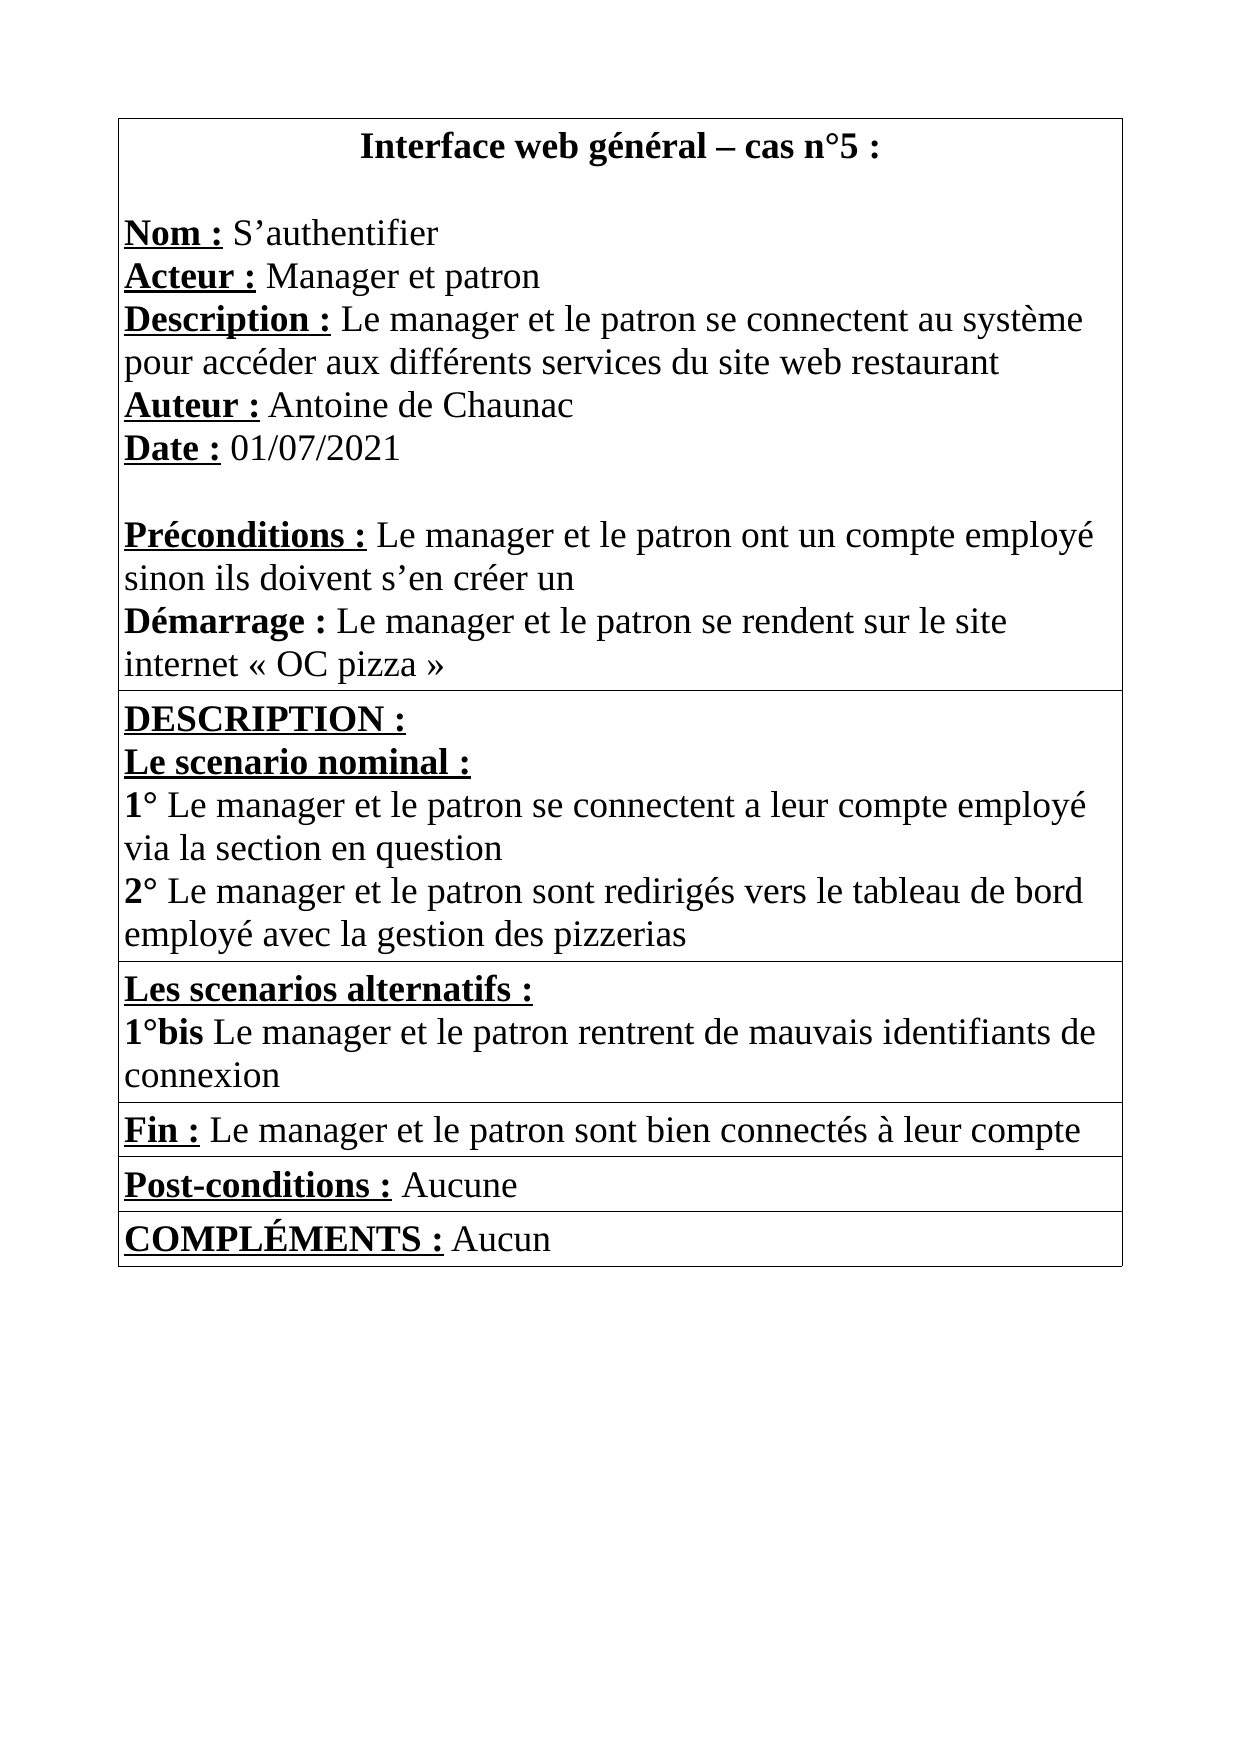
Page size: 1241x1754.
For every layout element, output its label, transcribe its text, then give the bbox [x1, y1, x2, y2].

table_cell DESCRIPTION : Le scenario nominal : 1° Le manager et le patron se connectent a leur compte employé via la section en question 2° Le manager et le patron sont redirigés vers le tableau de bord employé avec la gestion des pizzerias [119, 691, 1122, 961]
table_header Interface web général – cas n°5 : Nom : S’authentifier Acteur : Manager et patron Description : Le manager et le patron se connectent au système pour accéder aux différents services du site web restaurant Auteur : Antoine de Chaunac Date : 01/07/2021 Préconditions : Le manager et le patron ont un compte employé sinon ils doivent s’en créer un Démarrage : Le manager et le patron se rendent sur le site internet « OC pizza » [119, 119, 1122, 690]
table_cell COMPLÉMENTS : Aucun [119, 1212, 1122, 1266]
table_cell Les scenarios alternatifs : 1°bis Le manager et le patron rentrent de mauvais identifiants de connexion [119, 962, 1122, 1102]
table_cell Fin : Le manager et le patron sont bien connectés à leur compte [119, 1103, 1122, 1156]
table_cell Post-conditions : Aucune [119, 1157, 1122, 1211]
